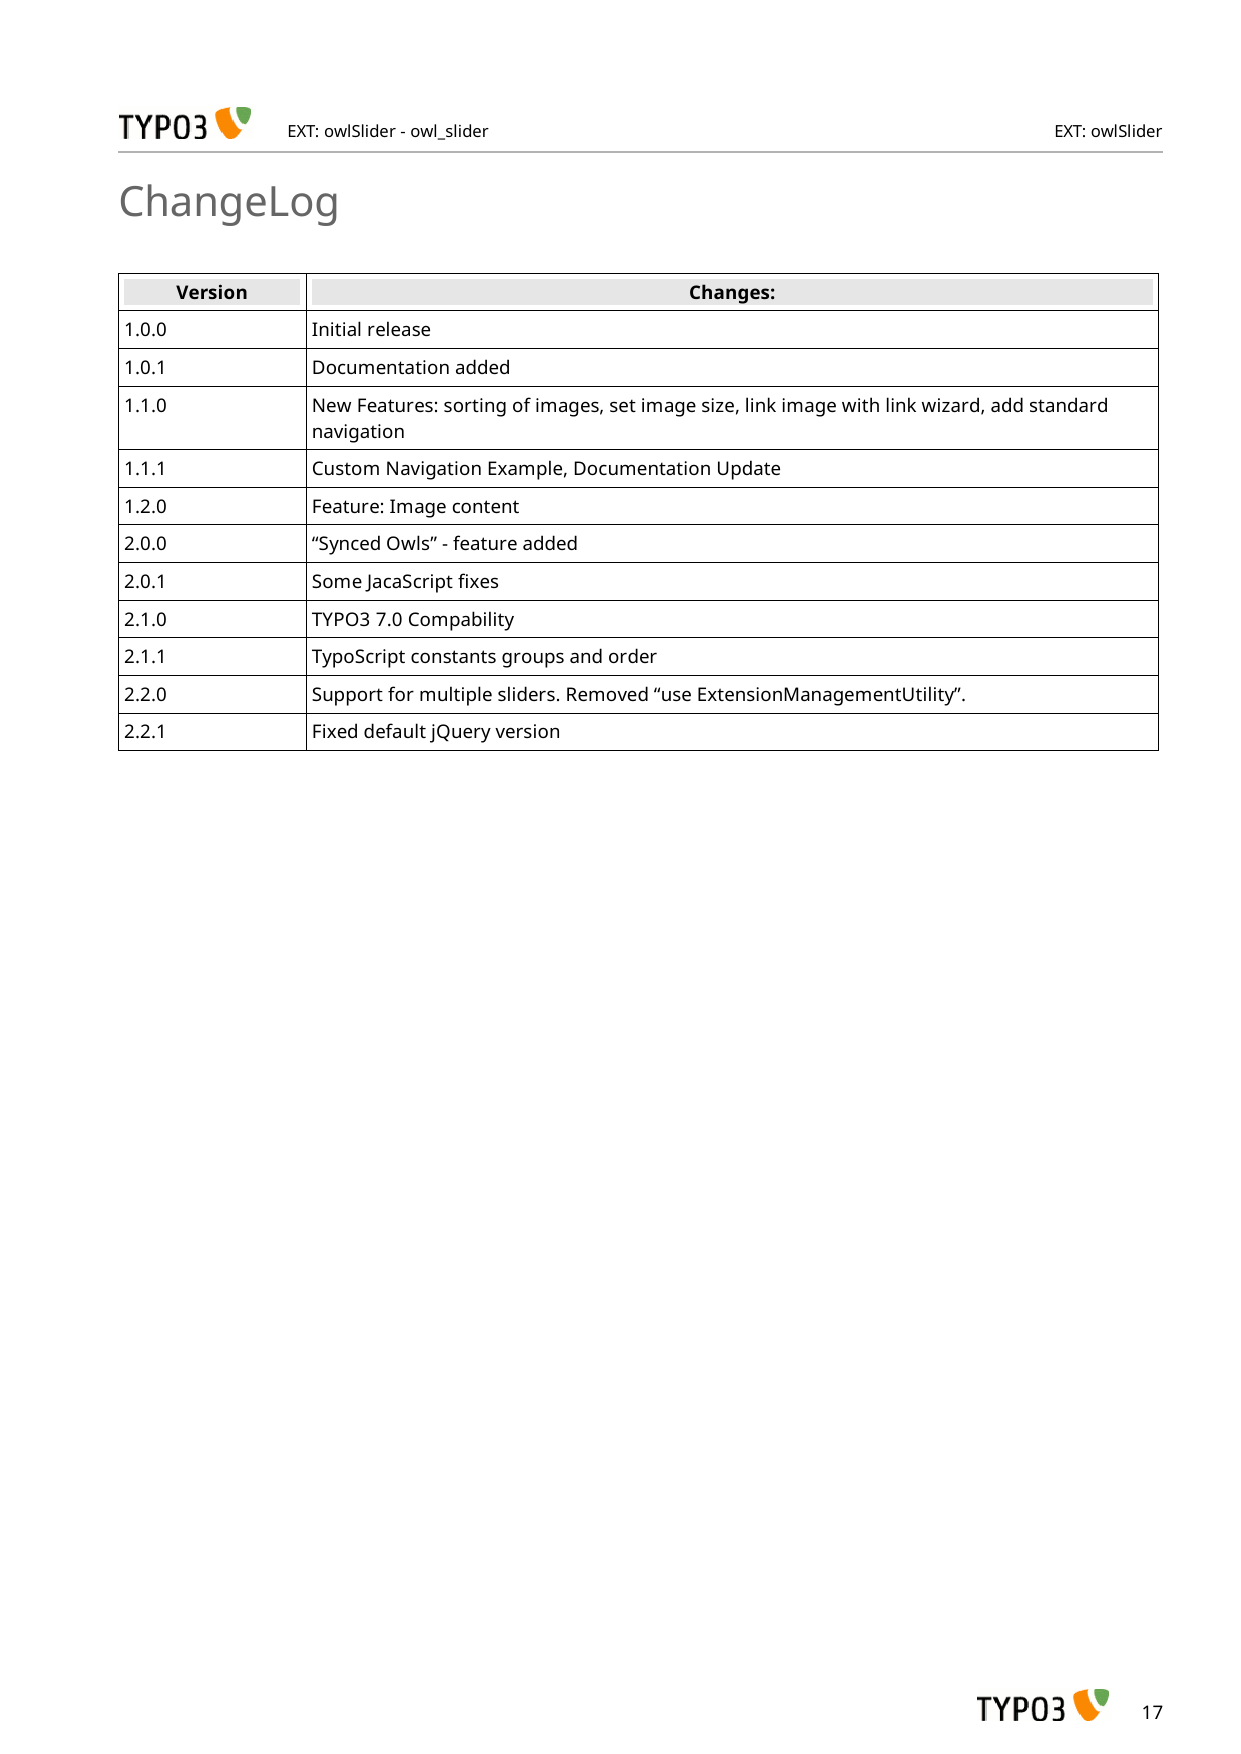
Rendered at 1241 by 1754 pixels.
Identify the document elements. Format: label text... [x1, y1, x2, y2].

table_cell Custom Navigation Example, Documentation Update [307, 450, 1158, 487]
table_cell 2.0.0 [119, 525, 306, 562]
table_cell Documentation added [307, 349, 1158, 386]
table_cell 2.2.0 [119, 676, 306, 713]
subtitle ChangeLog [118, 172, 1163, 228]
table_cell New Features: sorting of images, set image size, link image with link wizard, add standard navigation [307, 387, 1158, 449]
table_cell 1.0.0 [119, 311, 306, 348]
table_cell 1.2.0 [119, 488, 306, 524]
table_cell 2.1.0 [119, 601, 306, 637]
table_cell TYPO3 7.0 Compability [307, 601, 1158, 637]
table_cell 2.1.1 [119, 638, 306, 675]
table_cell Support for multiple sliders. Removed “use ExtensionManagementUtility”. [307, 676, 1158, 713]
table_cell “Synced Owls” - feature added [307, 525, 1158, 562]
table_cell 1.1.0 [119, 387, 306, 449]
table_cell 1.0.1 [119, 349, 306, 386]
picture [118, 106, 254, 139]
picture [976, 1688, 1112, 1721]
table_cell 2.0.1 [119, 563, 306, 600]
table_cell TypoScript constants groups and order [307, 638, 1158, 675]
table_cell 2.2.1 [119, 714, 306, 750]
table_cell 1.1.1 [119, 450, 306, 487]
table_cell Fixed default jQuery version [307, 714, 1158, 750]
table_header Changes: [307, 274, 1158, 310]
table_cell Some JacaScript fixes [307, 563, 1158, 600]
table_header Version [119, 274, 306, 310]
table_cell Initial release [307, 311, 1158, 348]
table_cell Feature: Image content [307, 488, 1158, 524]
